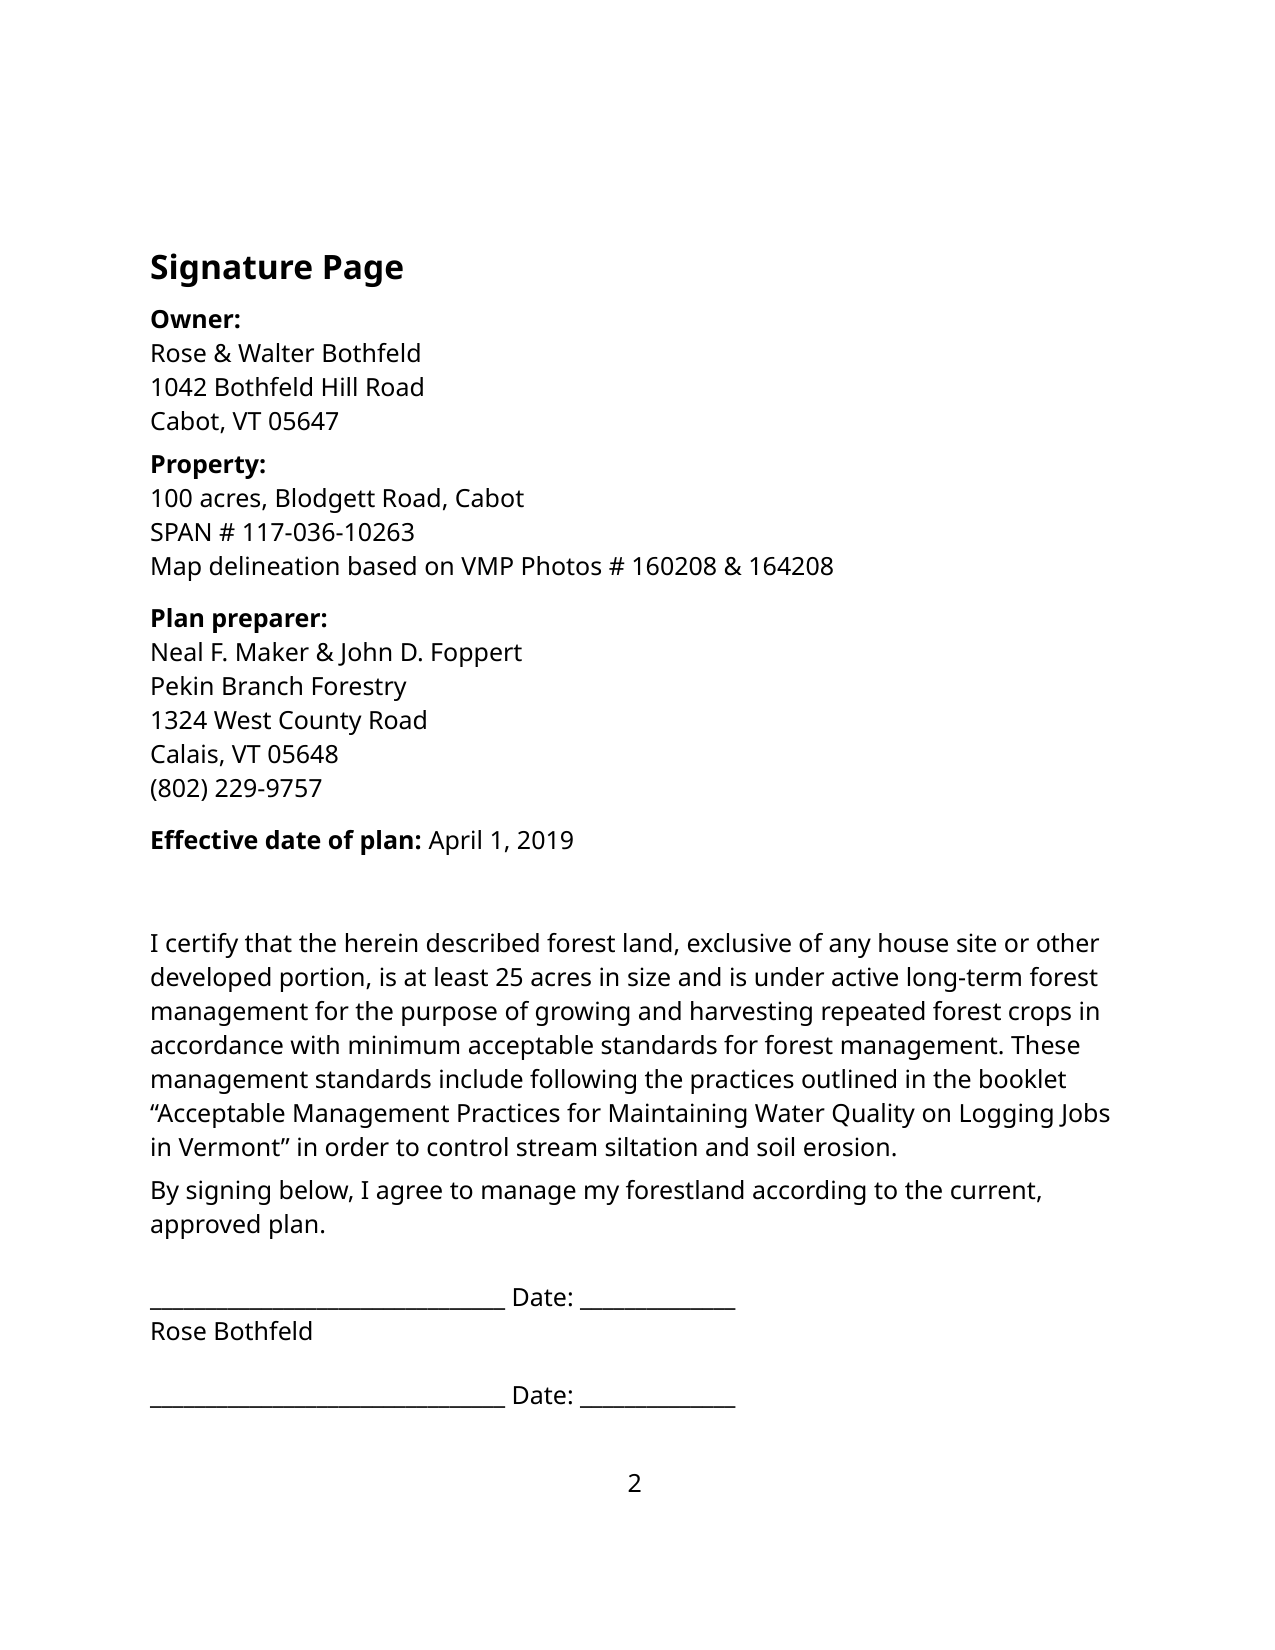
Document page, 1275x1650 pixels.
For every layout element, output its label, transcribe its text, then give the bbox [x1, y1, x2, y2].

subtitle line [150, 896, 1125, 926]
text I certify that the herein described forest land, exclusive of any house site or other developed portion, is at least 25 acres in size and is under active long-term forest management for the purpose of growing and harvesting repeated forest crops in accordance with minimum acceptable standards for forest management. These management standards include following the practices outlined in the booklet “Acceptable Management Practices for Maintaining Water Quality on Logging Jobs in Vermont” in order to control stream siltation and soil erosion. [150, 926, 1125, 1164]
text Property: 100 acres, Blodgett Road, Cabot SPAN # 117-036-10263 Map delineation based on VMP Photos # 160208 & 164208 [150, 446, 1125, 583]
text Effective date of plan: April 1, 2019 [150, 823, 1125, 857]
text Plan preparer: Neal F. Maker & John D. Foppert Pekin Branch Forestry 1324 West County Road Calais, VT 05648 (802) 229-9757 [150, 601, 1125, 805]
subtitle Signature Page [150, 243, 1125, 289]
subtitle line [150, 1348, 1125, 1378]
text By signing below, I agree to manage my forestland according to the current, approved plan. [150, 1173, 1125, 1241]
subtitle line [150, 866, 1125, 896]
text Owner: Rose & Walter Bothfeld 1042 Bothfeld Hill Road Cabot, VT 05647 [150, 301, 1125, 437]
subtitle line [150, 1250, 1125, 1280]
text ________________________________ Date: ______________ [150, 1378, 1125, 1412]
text ________________________________ Date: ______________ Rose Bothfeld [150, 1280, 1125, 1348]
